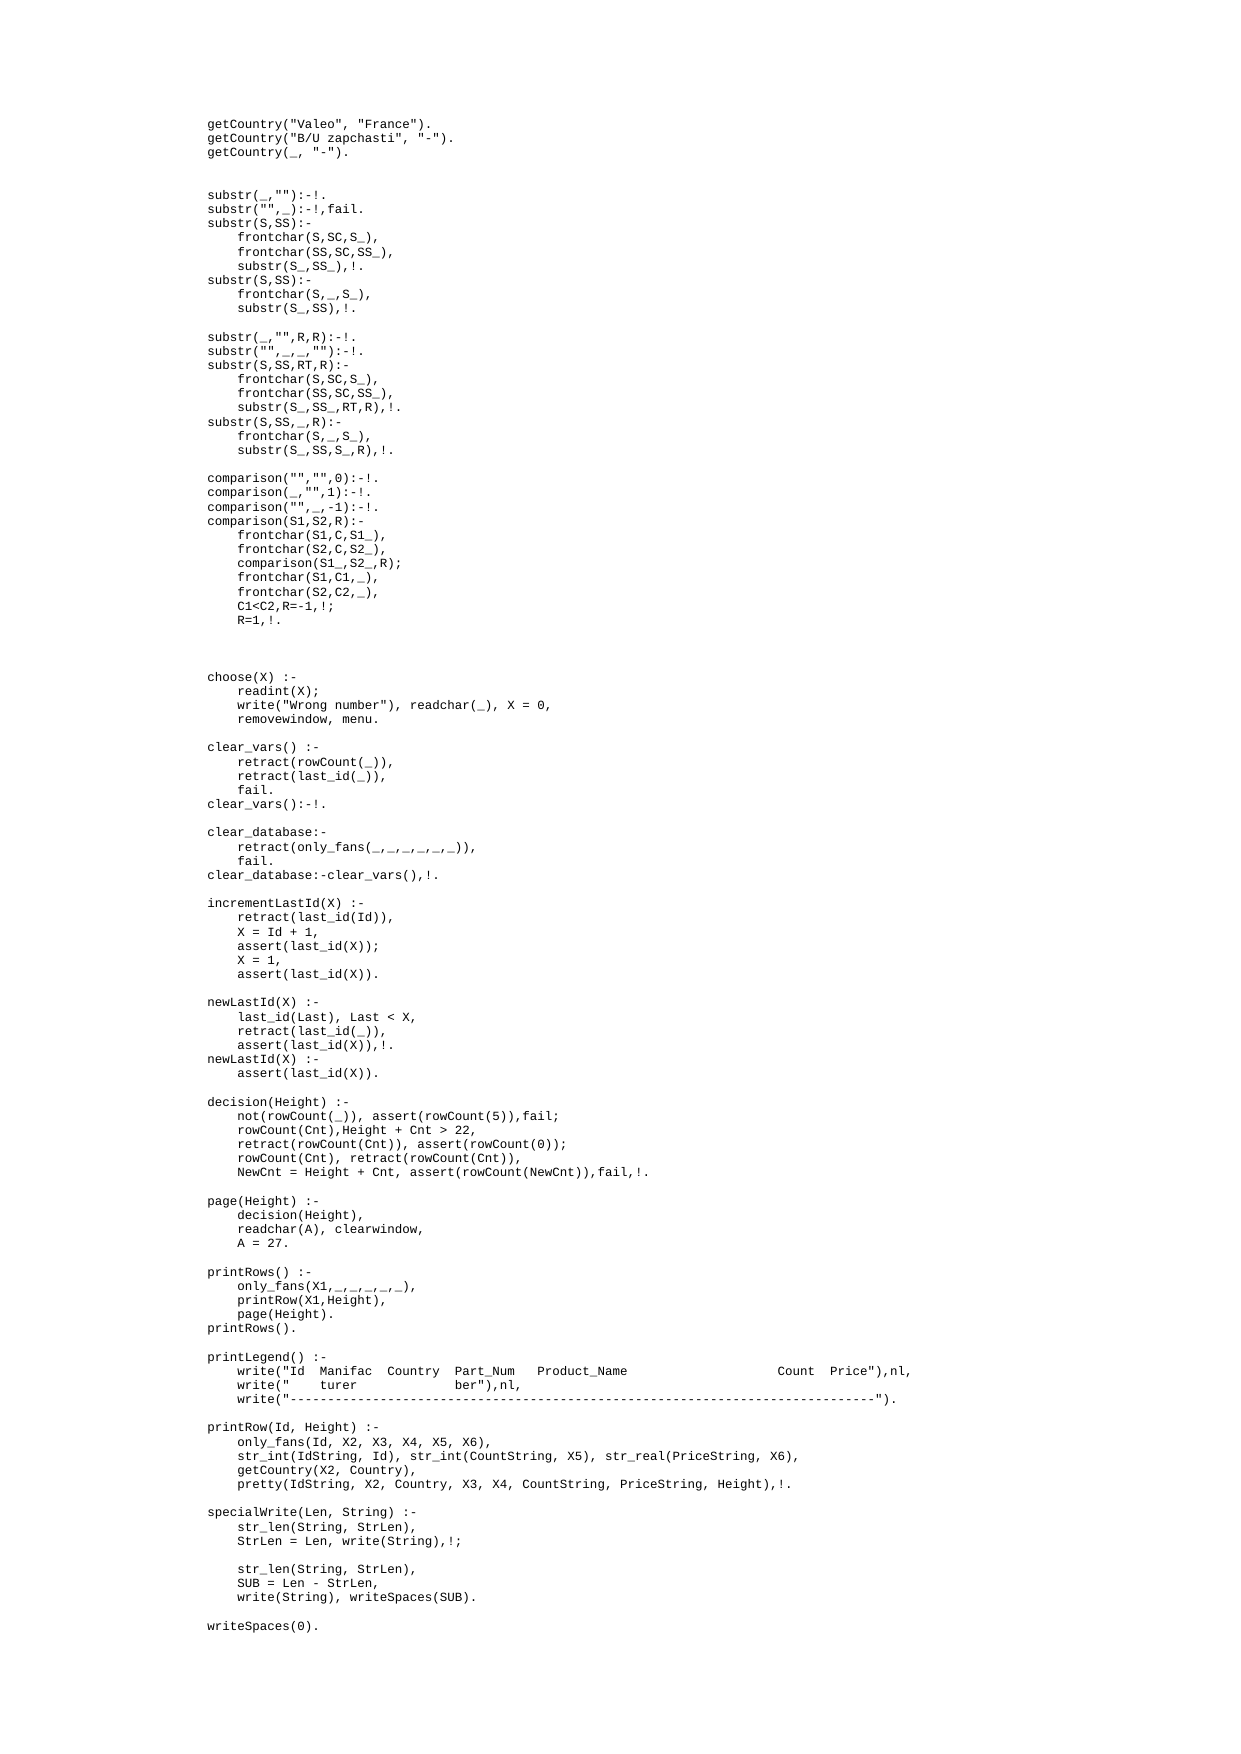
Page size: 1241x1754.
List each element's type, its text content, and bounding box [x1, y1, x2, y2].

text last_id(Last), Last < X, [177, 1011, 1152, 1025]
text frontchar(S,_,S_), [177, 288, 1152, 302]
text printRows(). [177, 1322, 1152, 1336]
text retract(rowCount(Cnt)), assert(rowCount(0)); [177, 1138, 1152, 1152]
text A = 27. [177, 1237, 1152, 1251]
text substr(_,"",R,R):-!. [177, 331, 1152, 345]
text substr(S_,SS_,RT,R),!. [177, 401, 1152, 416]
text StrLen = Len, write(String),!; [177, 1535, 1152, 1549]
text only_fans(Id, X2, X3, X4, X5, X6), [177, 1436, 1152, 1450]
text comparison(S1_,S2_,R); [177, 557, 1152, 571]
text getCountry("B/U zapchasti", "-"). [177, 132, 1152, 146]
text frontchar(S,SC,S_), [177, 231, 1152, 246]
text incrementLastId(X) :- [177, 897, 1152, 911]
text SUB = Len - StrLen, [177, 1577, 1152, 1591]
text clear_database:- [177, 826, 1152, 841]
text substr(S,SS):- [177, 274, 1152, 288]
text substr("",_):-!,fail. [177, 203, 1152, 217]
text X = 1, [177, 954, 1152, 968]
text rowCount(Cnt),Height + Cnt > 22, [177, 1124, 1152, 1138]
text only_fans(X1,_,_,_,_,_), [177, 1280, 1152, 1294]
text comparison(S1,S2,R):- [177, 515, 1152, 529]
text write("Id Manifac Country Part_Num Product_Name Count Price"),nl, [177, 1365, 1152, 1379]
text assert(last_id(X)),!. [177, 1039, 1152, 1053]
text writeSpaces(0). [177, 1620, 1152, 1634]
text getCountry(_, "-"). [177, 146, 1152, 161]
text write(String), writeSpaces(SUB). [177, 1591, 1152, 1606]
text newLastId(X) :- [177, 1053, 1152, 1067]
text NewCnt = Height + Cnt, assert(rowCount(NewCnt)),fail,!. [177, 1166, 1152, 1181]
text fail. [177, 855, 1152, 869]
text frontchar(S2,C2,_), [177, 586, 1152, 600]
text comparison("","",0):-!. [177, 472, 1152, 486]
text substr(S,SS):- [177, 217, 1152, 231]
text substr(_,""):-!. [177, 189, 1152, 203]
text newLastId(X) :- [177, 996, 1152, 1011]
text frontchar(S2,C,S2_), [177, 543, 1152, 557]
text not(rowCount(_)), assert(rowCount(5)),fail; [177, 1110, 1152, 1124]
text frontchar(S1,C,S1_), [177, 529, 1152, 543]
text substr(S,SS,_,R):- [177, 416, 1152, 430]
text removewindow, menu. [177, 713, 1152, 727]
text R=1,!. [177, 614, 1152, 628]
text substr("",_,_,""):-!. [177, 345, 1152, 359]
text C1<C2,R=-1,!; [177, 600, 1152, 614]
text retract(last_id(Id)), [177, 911, 1152, 926]
text clear_vars() :- [177, 741, 1152, 756]
text choose(X) :- [177, 671, 1152, 685]
text substr(S,SS,RT,R):- [177, 359, 1152, 373]
text frontchar(SS,SC,SS_), [177, 246, 1152, 260]
text X = Id + 1, [177, 926, 1152, 940]
text retract(last_id(_)), [177, 770, 1152, 784]
text pretty(IdString, X2, Country, X3, X4, CountString, PriceString, Height),!. [177, 1478, 1152, 1492]
text printRow(Id, Height) :- [177, 1421, 1152, 1436]
text page(Height). [177, 1308, 1152, 1322]
text specialWrite(Len, String) :- [177, 1506, 1152, 1521]
text decision(Height) :- [177, 1096, 1152, 1110]
text substr(S_,SS),!. [177, 302, 1152, 316]
text assert(last_id(X)). [177, 968, 1152, 982]
text comparison("",_,-1):-!. [177, 501, 1152, 515]
text getCountry(X2, Country), [177, 1464, 1152, 1478]
text clear_database:-clear_vars(),!. [177, 869, 1152, 883]
text decision(Height), [177, 1209, 1152, 1223]
text str_len(String, StrLen), [177, 1521, 1152, 1535]
text readint(X); [177, 685, 1152, 699]
text retract(only_fans(_,_,_,_,_,_)), [177, 841, 1152, 855]
text substr(S_,SS,S_,R),!. [177, 444, 1152, 458]
text frontchar(S,_,S_), [177, 430, 1152, 444]
text printRow(X1,Height), [177, 1294, 1152, 1308]
text substr(S_,SS_),!. [177, 260, 1152, 274]
text comparison(_,"",1):-!. [177, 486, 1152, 501]
text rowCount(Cnt), retract(rowCount(Cnt)), [177, 1152, 1152, 1166]
text fail. [177, 784, 1152, 798]
text readchar(A), clearwindow, [177, 1223, 1152, 1237]
text printRows() :- [177, 1266, 1152, 1280]
text str_len(String, StrLen), [177, 1563, 1152, 1577]
text frontchar(S,SC,S_), [177, 373, 1152, 387]
text str_int(IdString, Id), str_int(CountString, X5), str_real(PriceString, X6), [177, 1450, 1152, 1464]
text write("------------------------------------------------------------------------------"). [177, 1393, 1152, 1407]
text retract(last_id(_)), [177, 1025, 1152, 1039]
text write("Wrong number"), readchar(_), X = 0, [177, 699, 1152, 713]
text write(" turer ber"),nl, [177, 1379, 1152, 1393]
text clear_vars():-!. [177, 798, 1152, 812]
text printLegend() :- [177, 1351, 1152, 1365]
text retract(rowCount(_)), [177, 756, 1152, 770]
text getCountry("Valeo", "France"). [177, 118, 1152, 132]
text assert(last_id(X)). [177, 1067, 1152, 1081]
text frontchar(SS,SC,SS_), [177, 387, 1152, 401]
text assert(last_id(X)); [177, 940, 1152, 954]
text frontchar(S1,C1,_), [177, 571, 1152, 586]
text page(Height) :- [177, 1195, 1152, 1209]
